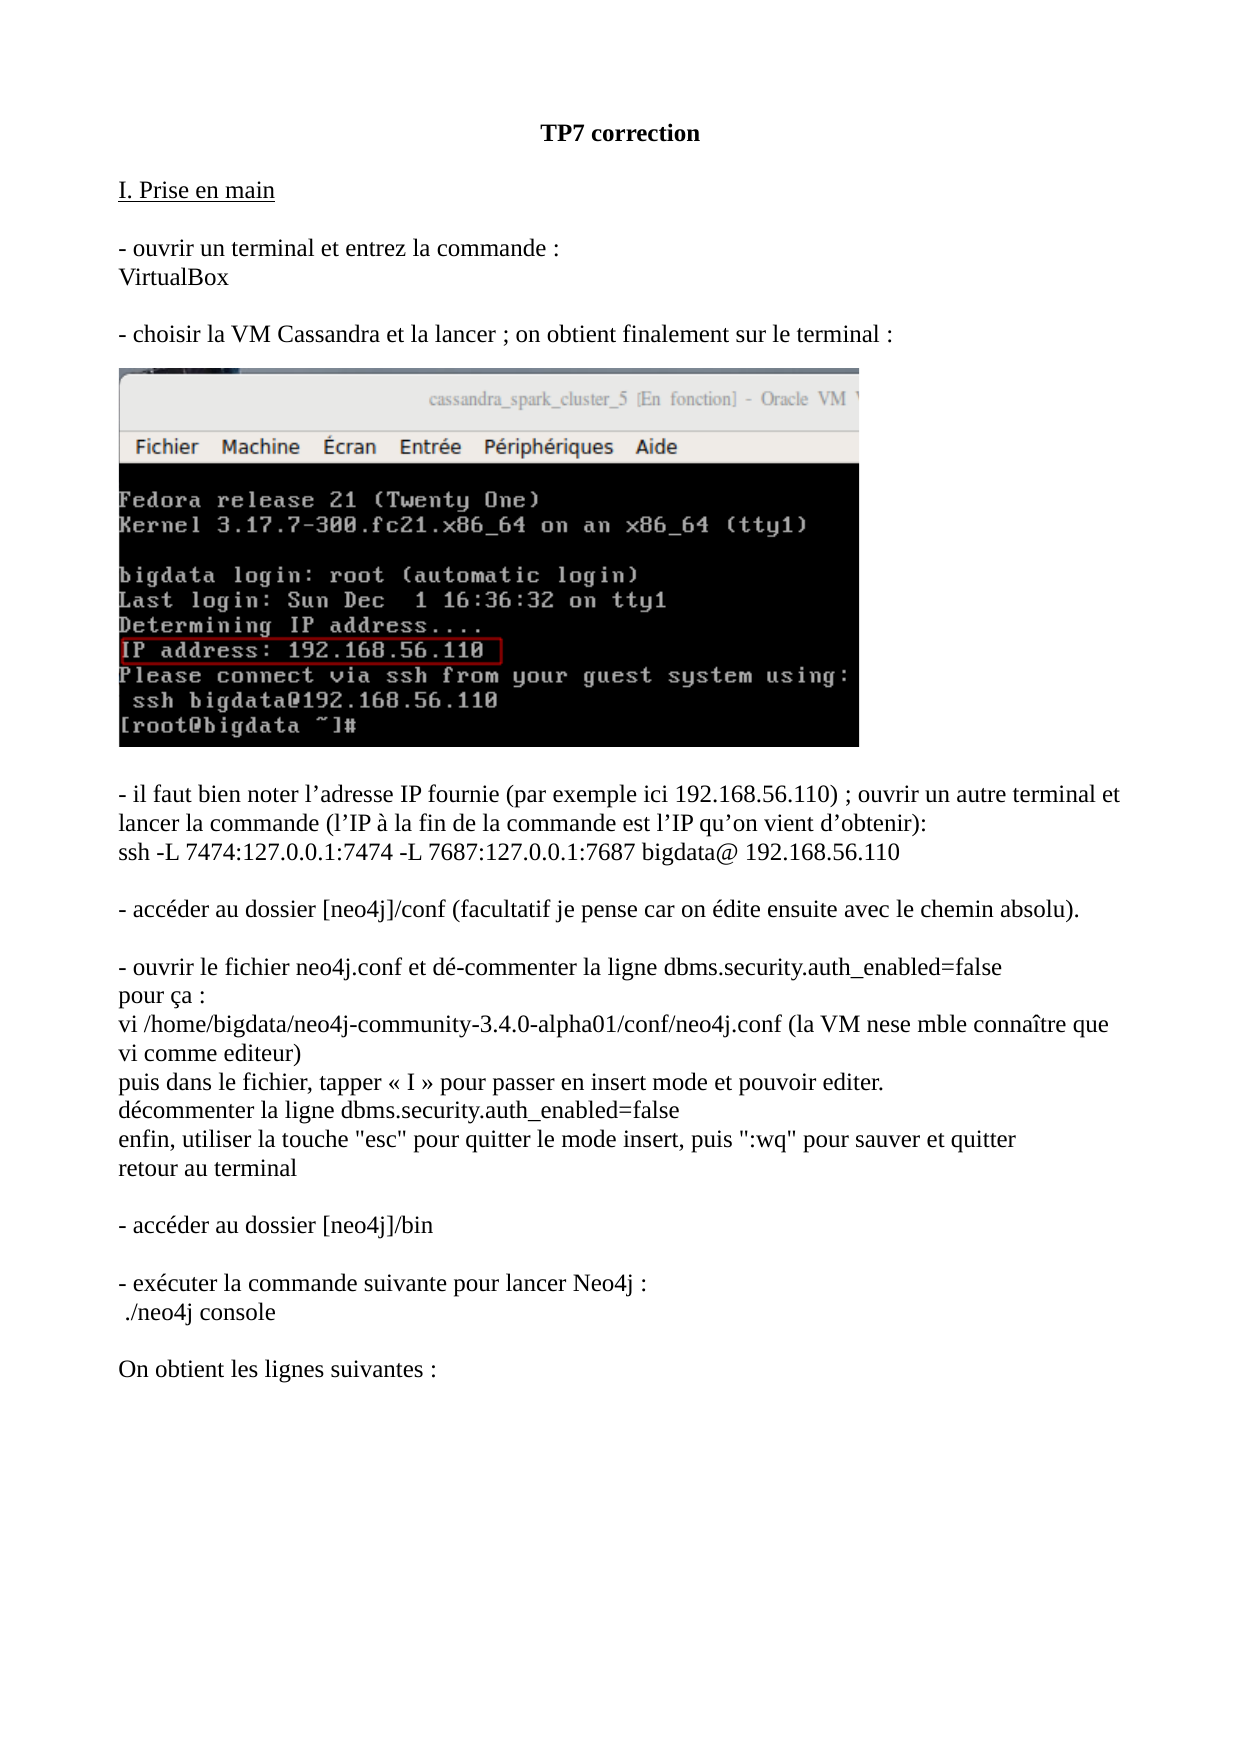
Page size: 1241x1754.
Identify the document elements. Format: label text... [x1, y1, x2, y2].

text - exécuter la commande suivante pour lancer Neo4j : [118, 1268, 1122, 1297]
text VirtualBox [118, 262, 1122, 291]
text ssh -L 7474:127.0.0.1:7474 -L 7687:127.0.0.1:7687 bigdata@ 192.168.56.110 [118, 837, 1122, 866]
text puis dans le fichier, tapper « I » pour passer en insert mode et pouvoir editer. [118, 1067, 1122, 1096]
text On obtient les lignes suivantes : [118, 1354, 1122, 1383]
text retour au terminal [118, 1153, 1122, 1182]
text enfin, utiliser la touche "esc" pour quitter le mode insert, puis ":wq" pour sauver et quitter [118, 1124, 1122, 1153]
text - accéder au dossier [neo4j]/conf (facultatif je pense car on édite ensuite avec le chemin absolu). [118, 894, 1122, 923]
text - ouvrir un terminal et entrez la commande : [118, 233, 1122, 262]
text ./neo4j console [118, 1297, 1122, 1326]
text pour ça : [118, 981, 1122, 1009]
text - il faut bien noter l’adresse IP fournie (par exemple ici 192.168.56.110) ; ouvrir un autre terminal et lancer la commande (l’IP à la fin de la commande est l’IP qu’on vient d’obtenir): [118, 779, 1122, 837]
text - choisir la VM Cassandra et la lancer ; on obtient finalement sur le terminal : [118, 319, 1122, 348]
text - accéder au dossier [neo4j]/bin [118, 1211, 1122, 1239]
text TP7 correction [118, 118, 1122, 147]
text vi /home/bigdata/neo4j-community-3.4.0-alpha01/conf/neo4j.conf (la VM nese mble connaître que vi comme editeur) [118, 1009, 1122, 1067]
text - ouvrir le fichier neo4j.conf et dé-commenter la ligne dbms.security.auth_enabled=false [118, 952, 1122, 981]
text I. Prise en main [118, 176, 1122, 204]
text décommenter la ligne dbms.security.auth_enabled=false [118, 1096, 1122, 1124]
picture [118, 368, 860, 747]
